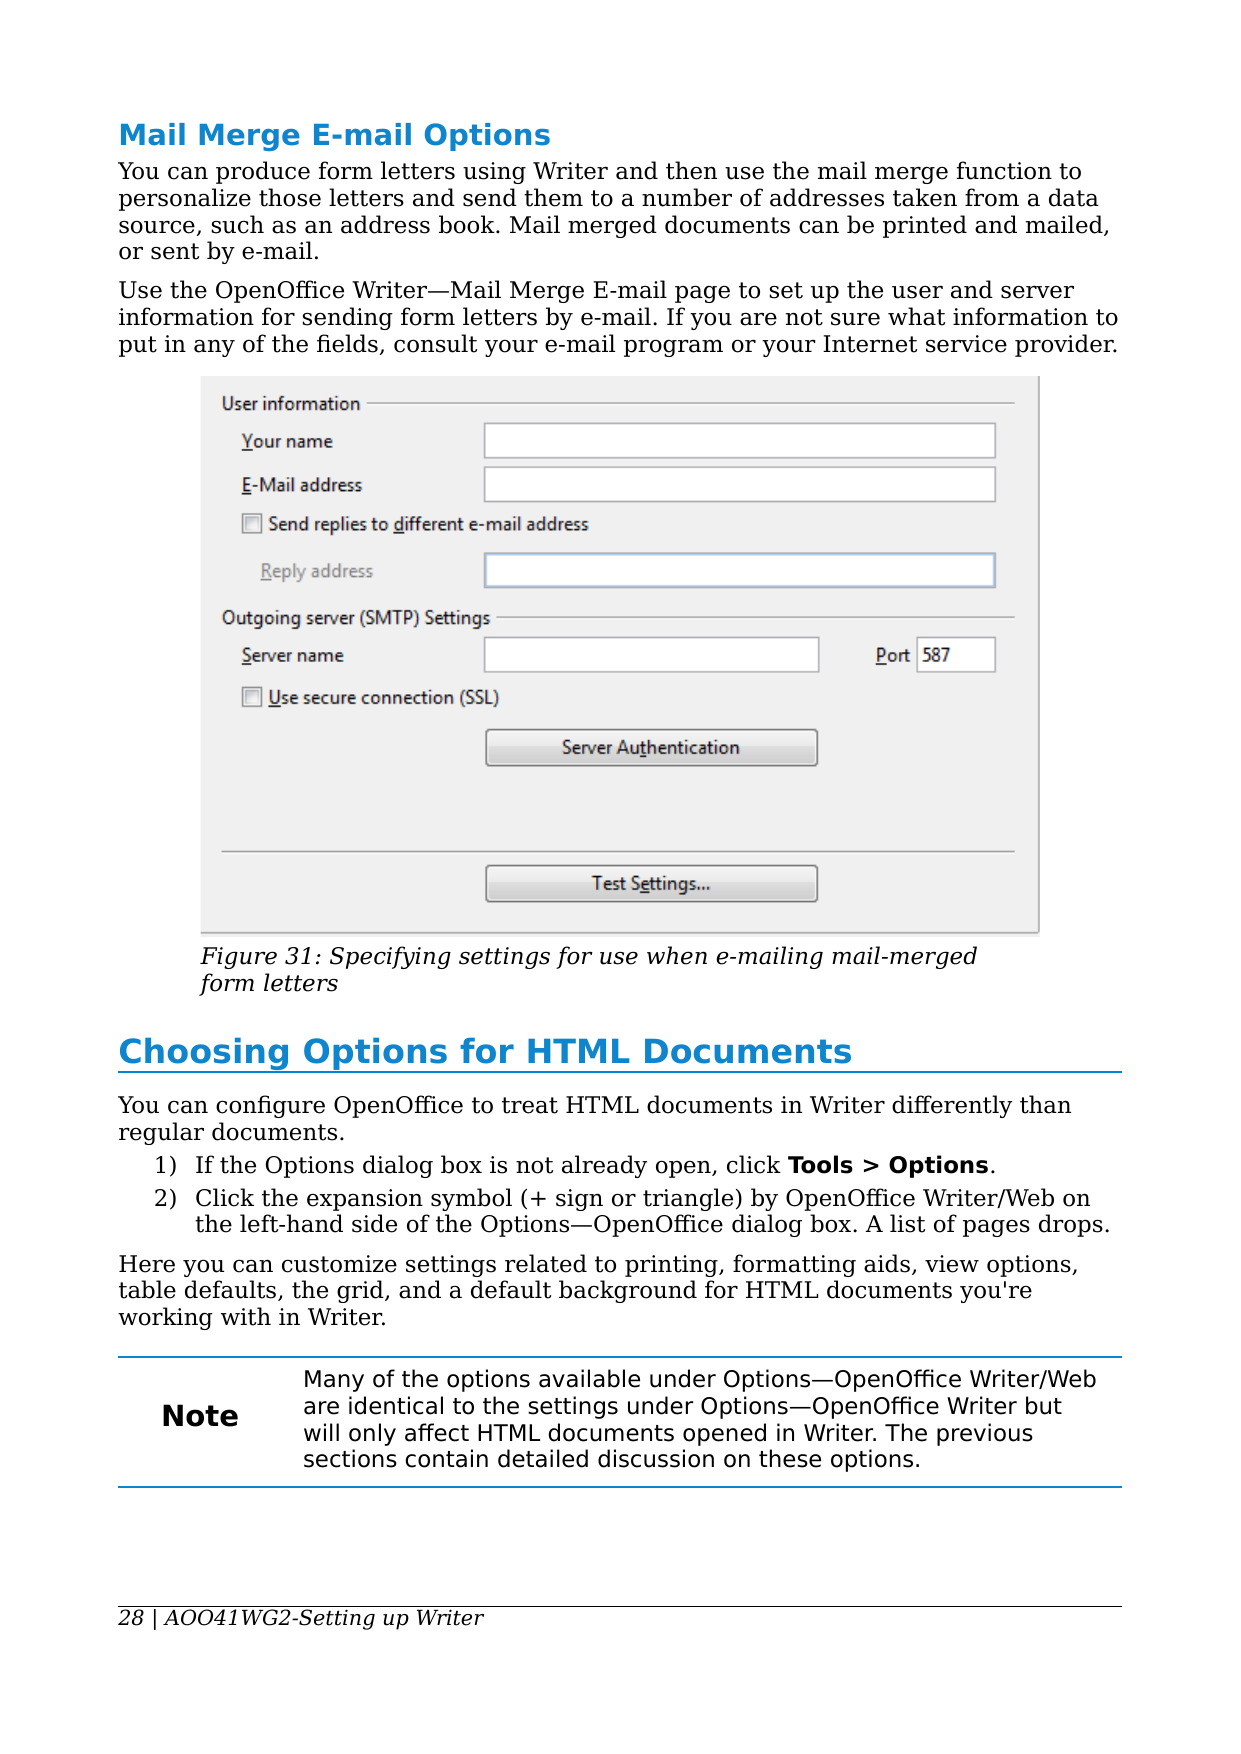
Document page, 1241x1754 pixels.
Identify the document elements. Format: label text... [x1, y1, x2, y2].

list If the Options dialog box is not already open, click Tools > Options. [177, 1152, 1122, 1179]
list You can configure OpenOffice to treat HTML documents in Writer differently than regular documents. [118, 1092, 1122, 1146]
text You can produce form letters using Writer and then use the mail merge function to personalize those letters and send them to a number of addresses taken from a data source, such as an address book. Mail merged documents can be printed and mailed, or sent by e-mail. [118, 158, 1122, 265]
subtitle Mail Merge E-mail Options [118, 118, 1122, 152]
text Figure 31: Specifying settings for use when e-mailing mail-merged form letters [201, 943, 1040, 996]
picture [200, 376, 1040, 937]
table_header Note [118, 1358, 281, 1486]
text Use the OpenOffice Writer—Mail Merge E-mail page to set up the user and server information for sending form letters by e-mail. If you are not sure what information to put in any of the fields, consult your e-mail program or your Internet service provider. [118, 278, 1122, 358]
list Click the expansion symbol (+ sign or triangle) by OpenOffice Writer/Web on the left-hand side of the Options—OpenOffice dialog box. A list of pages drops. [177, 1185, 1122, 1238]
table_header Many of the options available under Options—OpenOffice Writer/Web are identical to the settings under Options—OpenOffice Writer but will only affect HTML documents opened in Writer. The previous sections contain detailed discussion on these options. [281, 1358, 1122, 1486]
subtitle Choosing Options for HTML Documents [118, 1032, 1122, 1071]
text Here you can customize settings related to printing, formatting aids, view options, table defaults, the grid, and a default background for HTML documents you're working with in Writer. [118, 1251, 1122, 1331]
